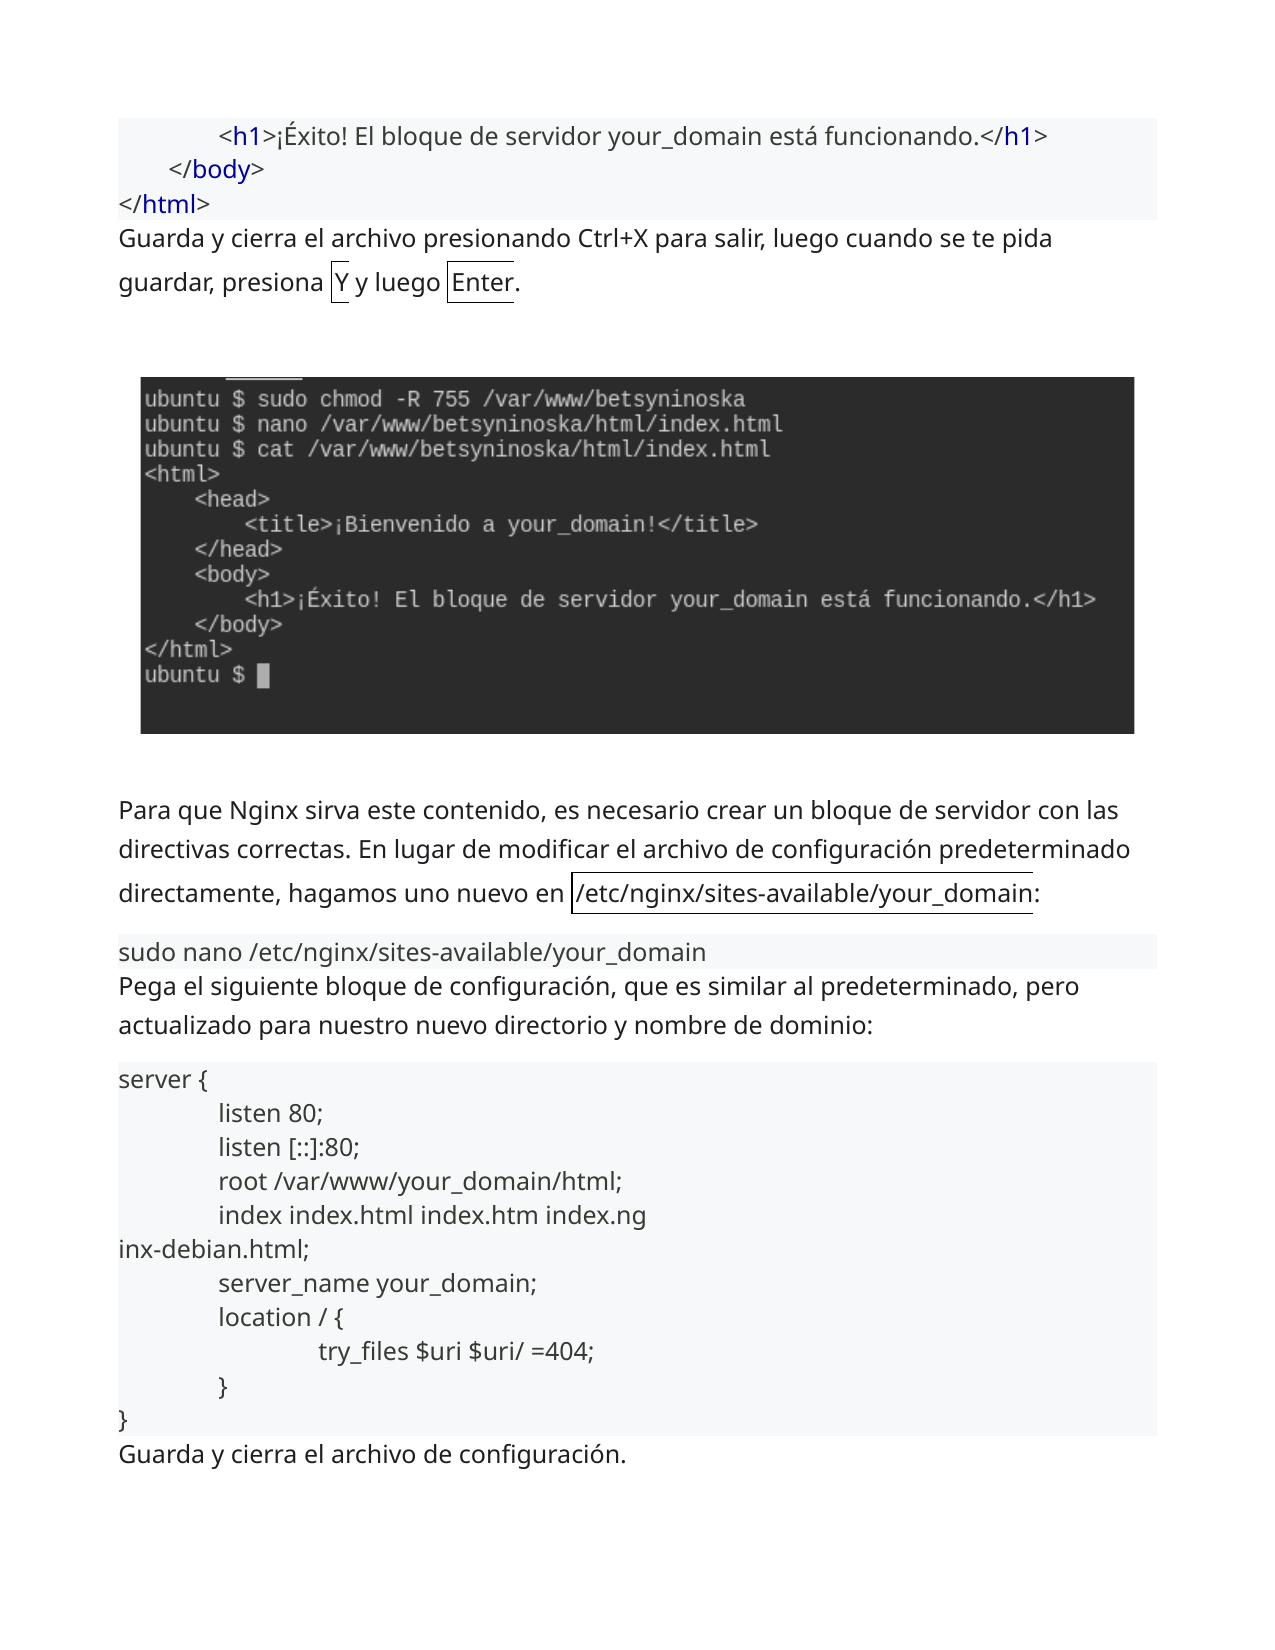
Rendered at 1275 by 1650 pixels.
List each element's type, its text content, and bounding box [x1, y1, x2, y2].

text server_name your_domain; [118, 1266, 1157, 1300]
text </html> [118, 186, 1157, 220]
picture [140, 377, 1135, 734]
text Para que Nginx sirva este contenido, es necesario crear un bloque de servidor con las directivas correctas. En lugar de modificar el archivo de configuración predeterminado directamente, hagamos uno nuevo en /etc/nginx/sites-available/your_domain: [118, 792, 1157, 914]
text root /var/www/your_domain/html; [118, 1164, 1157, 1198]
text } [118, 1402, 1157, 1436]
text </body> [118, 152, 1157, 186]
text location / { [118, 1300, 1157, 1334]
text <h1>¡Éxito! El bloque de servidor your_domain está funcionando.</h1> [118, 118, 1157, 152]
text Guarda y cierra el archivo presionando Ctrl+X para salir, luego cuando se te pida guardar, presiona Y y luego Enter. [118, 220, 1157, 303]
text Pega el siguiente bloque de configuración, que es similar al predeterminado, pero actualizado para nuestro nuevo directorio y nombre de dominio: [118, 969, 1157, 1042]
text listen [::]:80; [118, 1130, 1157, 1164]
text inx-debian.html; [118, 1232, 1157, 1266]
text server { [118, 1062, 1157, 1096]
text } [118, 1368, 1157, 1402]
text index index.html index.htm index.ng [118, 1198, 1157, 1232]
text sudo nano /etc/nginx/sites-available/your_domain [118, 934, 1157, 969]
text Guarda y cierra el archivo de configuración. [118, 1436, 1157, 1470]
text listen 80; [118, 1096, 1157, 1130]
text try_files $uri $uri/ =404; [118, 1334, 1157, 1368]
